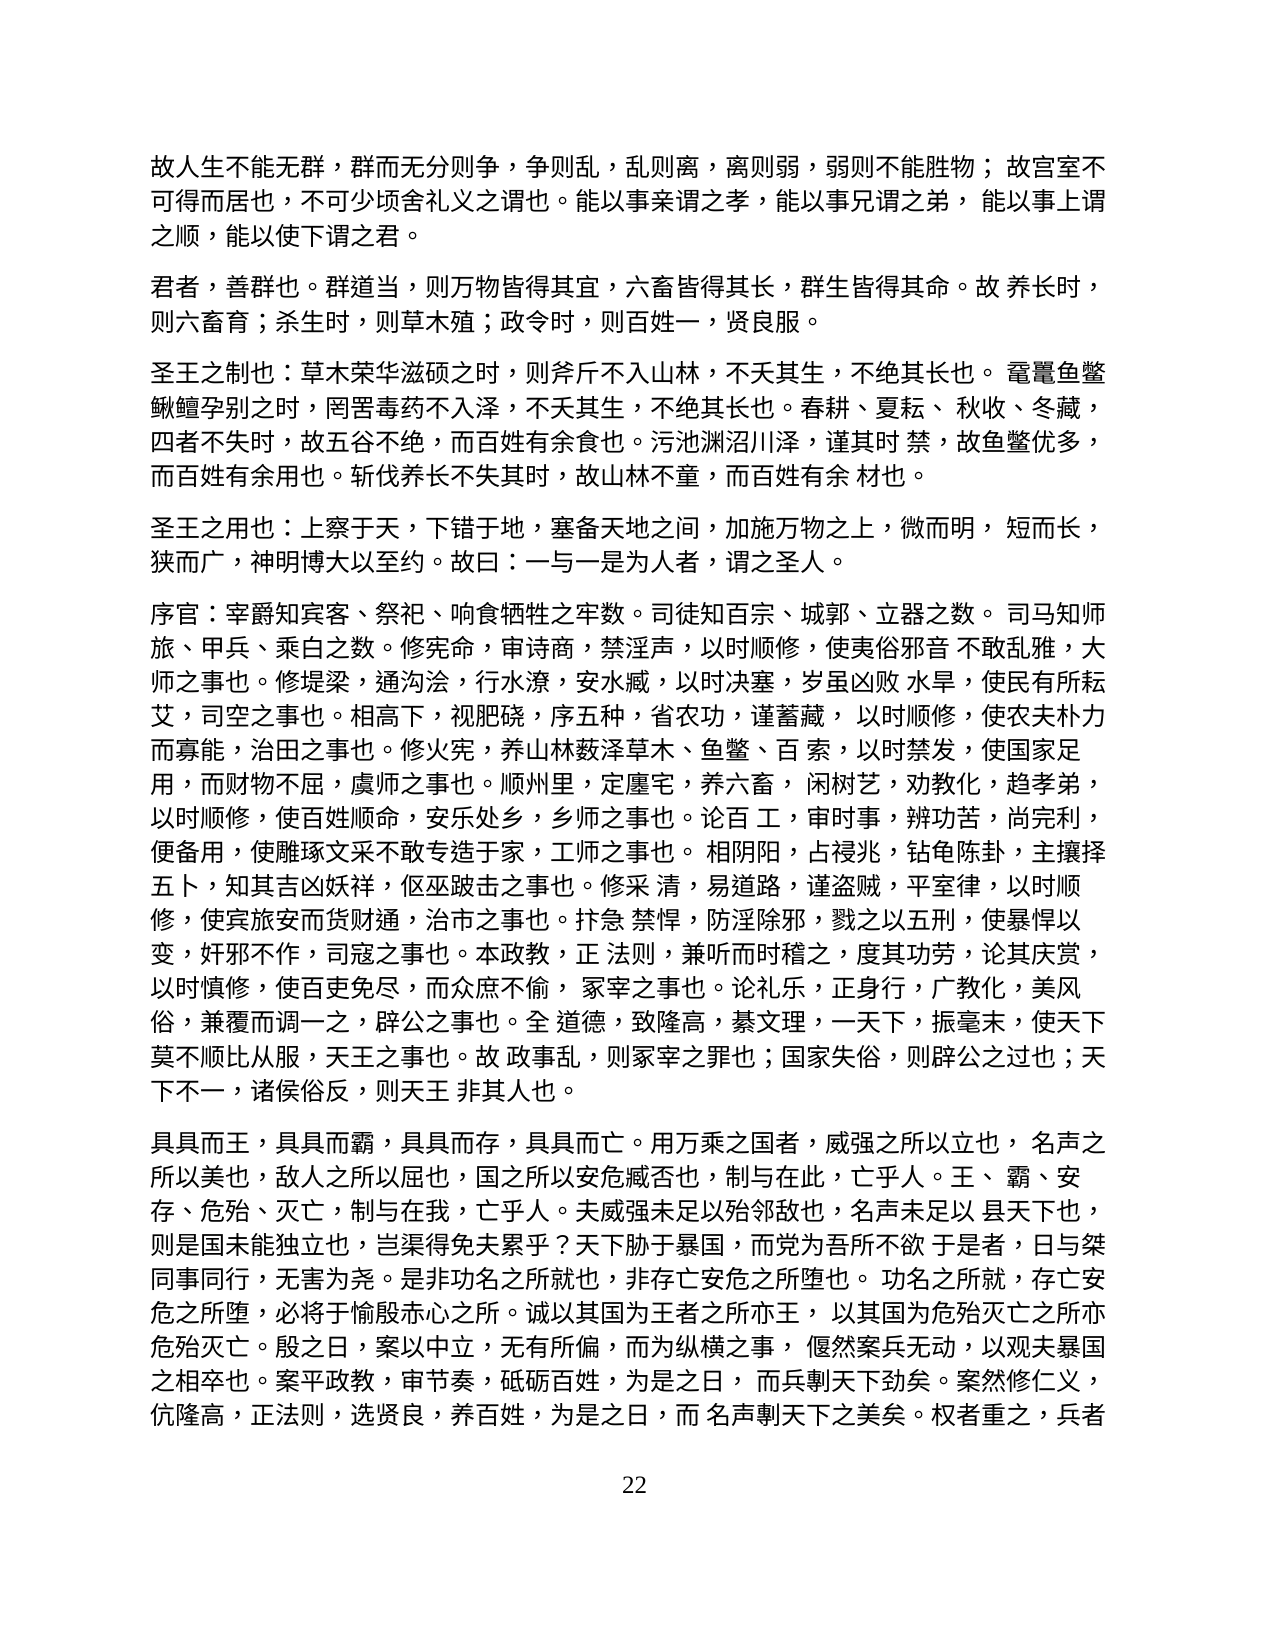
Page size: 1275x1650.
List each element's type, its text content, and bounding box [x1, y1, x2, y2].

text 故人生不能无群，群而无分则争，争则乱，乱则离，离则弱，弱则不能胜物； 故宫室不可得而居也，不可少顷舍礼义之谓也。能以事亲谓之孝，能以事兄谓之弟， 能以事上谓之顺，能以使下谓之君。 [150, 150, 1125, 252]
text 君者，善群也。群道当，则万物皆得其宜，六畜皆得其长，群生皆得其命。故 养长时，则六畜育；杀生时，则草木殖；政令时，则百姓一，贤良服。 [150, 270, 1125, 338]
text 圣王之用也：上察于天，下错于地，塞备天地之间，加施万物之上，微而明， 短而长，狭而广，神明博大以至约。故曰：一与一是为人者，谓之圣人。 [150, 510, 1125, 578]
text 圣王之制也：草木荣华滋硕之时，则斧斤不入山林，不夭其生，不绝其长也。 鼋鼍鱼鳖鳅鳣孕别之时，罔罟毒药不入泽，不夭其生，不绝其长也。春耕、夏耘、 秋收、冬藏，四者不失时，故五谷不绝，而百姓有余食也。污池渊沼川泽，谨其时 禁，故鱼鳖优多，而百姓有余用也。斩伐养长不失其时，故山林不童，而百姓有余 材也。 [150, 356, 1125, 492]
text 具具而王，具具而霸，具具而存，具具而亡。用万乘之国者，威强之所以立也， 名声之所以美也，敌人之所以屈也，国之所以安危臧否也，制与在此，亡乎人。王、 霸、安存、危殆、灭亡，制与在我，亡乎人。夫威强未足以殆邻敌也，名声未足以 县天下也，则是国未能独立也，岂渠得免夫累乎？天下胁于暴国，而党为吾所不欲 于是者，日与桀同事同行，无害为尧。是非功名之所就也，非存亡安危之所堕也。 功名之所就，存亡安危之所堕，必将于愉殷赤心之所。诚以其国为王者之所亦王， 以其国为危殆灭亡之所亦危殆灭亡。殷之日，案以中立，无有所偏，而为纵横之事， 偃然案兵无动，以观夫暴国之相卒也。案平政教，审节奏，砥砺百姓，为是之日， 而兵剸天下劲矣。案然修仁义，伉隆高，正法则，选贤良，养百姓，为是之日，而 名声剸天下之美矣。权者重之，兵者 [150, 1125, 1125, 1432]
text 序官：宰爵知宾客、祭祀、响食牺牲之牢数。司徒知百宗、城郭、立器之数。 司马知师旅、甲兵、乘白之数。修宪命，审诗商，禁淫声，以时顺修，使夷俗邪音 不敢乱雅，大师之事也。修堤梁，通沟浍，行水潦，安水臧，以时决塞，岁虽凶败 水旱，使民有所耘艾，司空之事也。相高下，视肥硗，序五种，省农功，谨蓄藏， 以时顺修，使农夫朴力而寡能，治田之事也。修火宪，养山林薮泽草木、鱼鳖、百 索，以时禁发，使国家足用，而财物不屈，虞师之事也。顺州里，定廛宅，养六畜， 闲树艺，劝教化，趋孝弟，以时顺修，使百姓顺命，安乐处乡，乡师之事也。论百 工，审时事，辨功苦，尚完利，便备用，使雕琢文采不敢专造于家，工师之事也。 相阴阳，占祲兆，钻龟陈卦，主攘择五卜，知其吉凶妖祥，伛巫跛击之事也。修采 清，易道路，谨盗贼，平室律，以时顺修，使宾旅安而货财通，治市之事也。抃急 禁悍，防淫除邪，戮之以五刑，使暴悍以变，奸邪不作，司寇之事也。本政教，正 法则，兼听而时稽之，度其功劳，论其庆赏，以时慎修，使百吏免尽，而众庶不偷， 冢宰之事也。论礼乐，正身行，广教化，美风俗，兼覆而调一之，辟公之事也。全 道德，致隆高，綦文理，一天下，振毫末，使天下莫不顺比从服，天王之事也。故 政事乱，则冢宰之罪也；国家失俗，则辟公之过也；天下不一，诸侯俗反，则天王 非其人也。 [150, 596, 1125, 1107]
